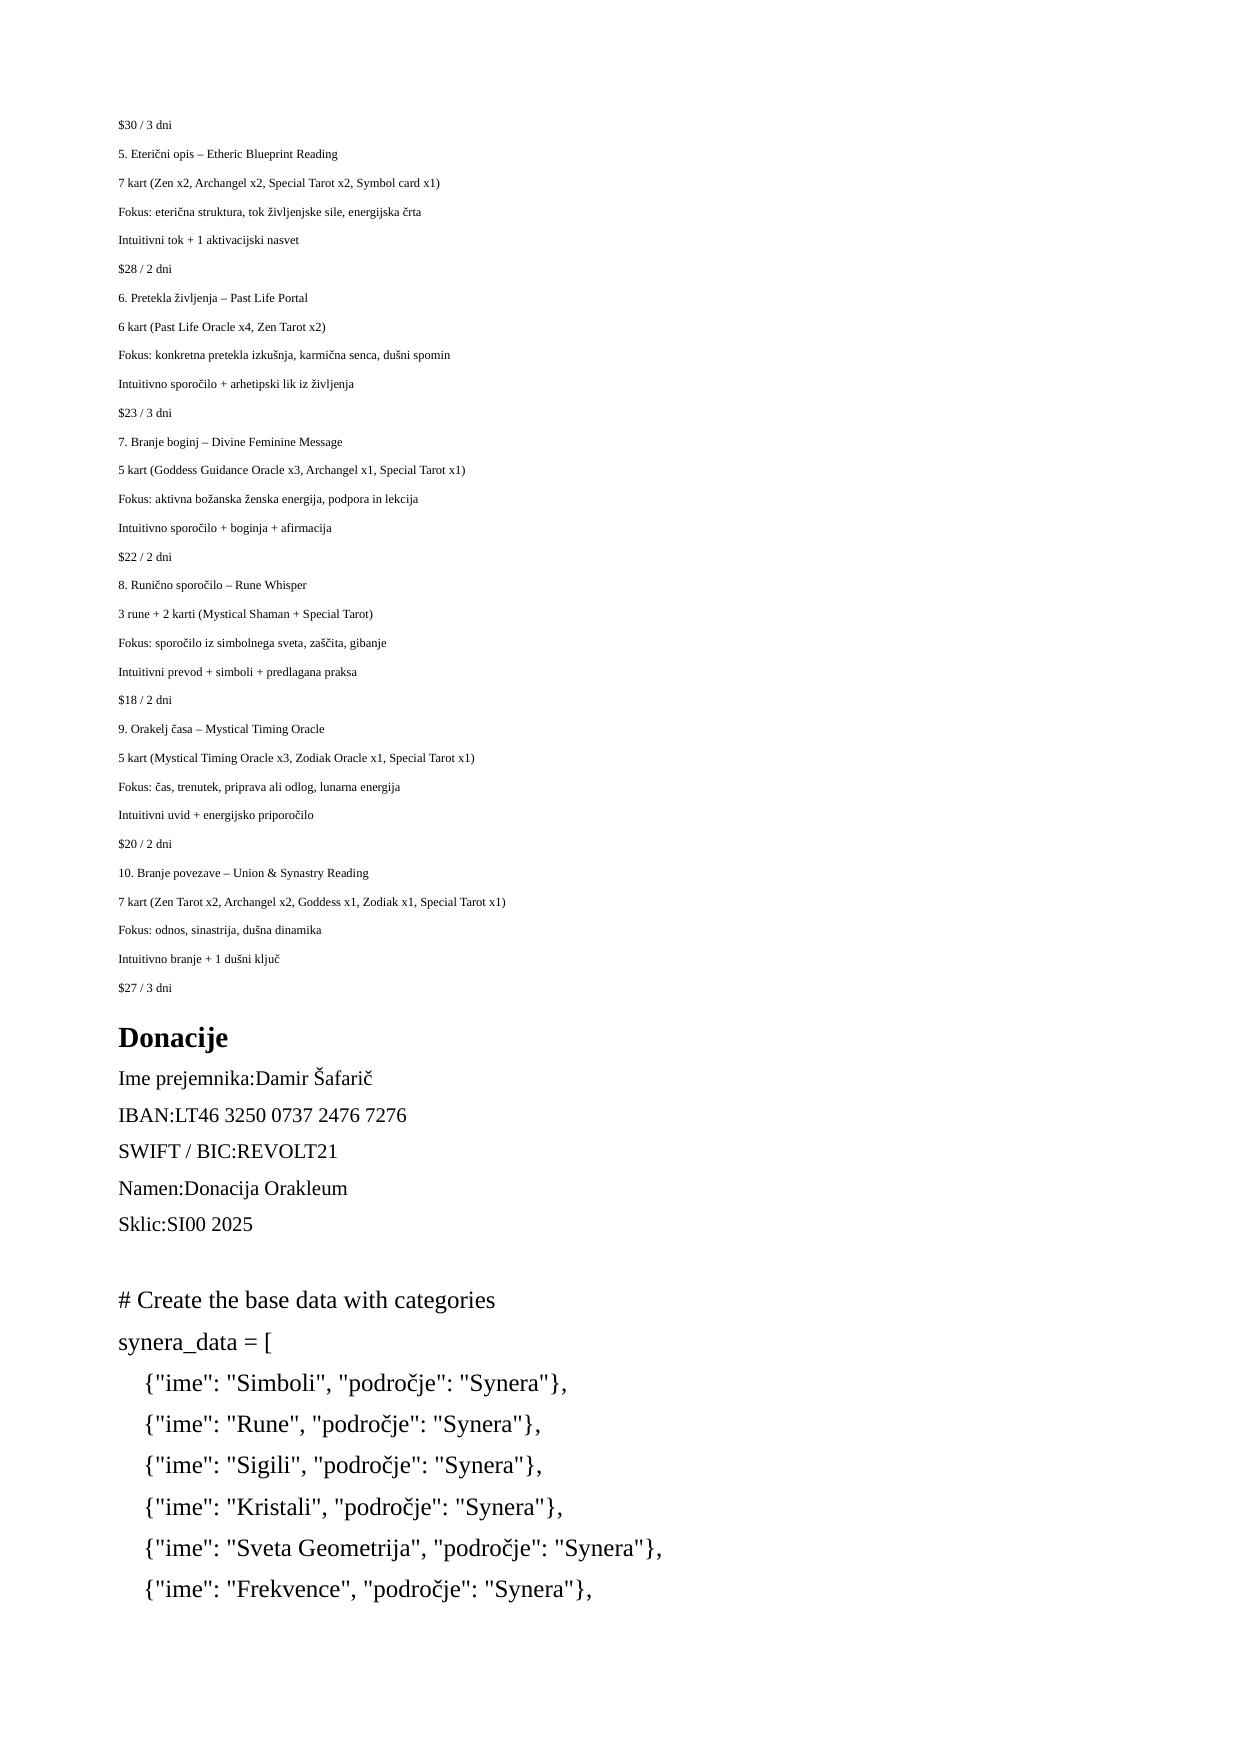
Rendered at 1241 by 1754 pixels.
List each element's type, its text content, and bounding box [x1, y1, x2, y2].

text 5 kart (Goddess Guidance Oracle x3, Archangel x1, Special Tarot x1) [118, 463, 1122, 477]
text Fokus: aktivna božanska ženska energija, podpora in lekcija [118, 492, 1122, 506]
text Sklic:SI00 2025 [118, 1212, 1122, 1236]
text {"ime": "Sveta Geometrija", "področje": "Synera"}, [118, 1533, 1122, 1562]
text $23 / 3 dni [118, 406, 1122, 420]
text Namen:Donacija Orakleum [118, 1176, 1122, 1200]
text SWIFT / BIC:REVOLT21 [118, 1139, 1122, 1163]
text {"ime": "Simboli", "področje": "Synera"}, [118, 1368, 1122, 1397]
text 5. Eterični opis – Etheric Blueprint Reading [118, 147, 1122, 161]
text Intuitivni tok + 1 aktivacijski nasvet [118, 233, 1122, 247]
text Fokus: odnos, sinastrija, dušna dinamika [118, 923, 1122, 937]
text Fokus: konkretna pretekla izkušnja, karmična senca, dušni spomin [118, 348, 1122, 362]
text 7. Branje boginj – Divine Feminine Message [118, 434, 1122, 449]
text $27 / 3 dni [118, 981, 1122, 995]
text Intuitivno sporočilo + arhetipski lik iz življenja [118, 377, 1122, 391]
text Fokus: eterična struktura, tok življenjske sile, energijska črta [118, 204, 1122, 219]
text IBAN:LT46 3250 0737 2476 7276 [118, 1103, 1122, 1127]
text 6. Pretekla življenja – Past Life Portal [118, 291, 1122, 305]
text synera_data = [ [118, 1327, 1122, 1355]
text 9. Orakelj časa – Mystical Timing Oracle [118, 722, 1122, 736]
text Ime prejemnika:Damir Šafarič [118, 1066, 1122, 1090]
text {"ime": "Kristali", "področje": "Synera"}, [118, 1492, 1122, 1520]
text Fokus: čas, trenutek, priprava ali odlog, lunarna energija [118, 779, 1122, 794]
text {"ime": "Rune", "področje": "Synera"}, [118, 1409, 1122, 1438]
text # Create the base data with categories [118, 1285, 1122, 1314]
text 7 kart (Zen Tarot x2, Archangel x2, Goddess x1, Zodiak x1, Special Tarot x1) [118, 894, 1122, 909]
text 7 kart (Zen x2, Archangel x2, Special Tarot x2, Symbol card x1) [118, 176, 1122, 190]
text Intuitivno branje + 1 dušni ključ [118, 952, 1122, 966]
text Intuitivni prevod + simboli + predlagana praksa [118, 664, 1122, 679]
text Intuitivno sporočilo + boginja + afirmacija [118, 521, 1122, 535]
text $28 / 2 dni [118, 262, 1122, 276]
text 8. Runično sporočilo – Rune Whisper [118, 578, 1122, 592]
text 3 rune + 2 karti (Mystical Shaman + Special Tarot) [118, 607, 1122, 621]
text $22 / 2 dni [118, 549, 1122, 564]
text 5 kart (Mystical Timing Oracle x3, Zodiak Oracle x1, Special Tarot x1) [118, 751, 1122, 765]
subtitle Donacije [118, 1020, 1122, 1053]
text {"ime": "Frekvence", "področje": "Synera"}, [118, 1574, 1122, 1603]
text Fokus: sporočilo iz simbolnega sveta, zaščita, gibanje [118, 636, 1122, 650]
text Intuitivni uvid + energijsko priporočilo [118, 808, 1122, 822]
text 10. Branje povezave – Union & Synastry Reading [118, 866, 1122, 880]
text $20 / 2 dni [118, 837, 1122, 851]
text $18 / 2 dni [118, 693, 1122, 707]
text {"ime": "Sigili", "področje": "Synera"}, [118, 1450, 1122, 1479]
text $30 / 3 dni [118, 118, 1122, 132]
text 6 kart (Past Life Oracle x4, Zen Tarot x2) [118, 319, 1122, 334]
